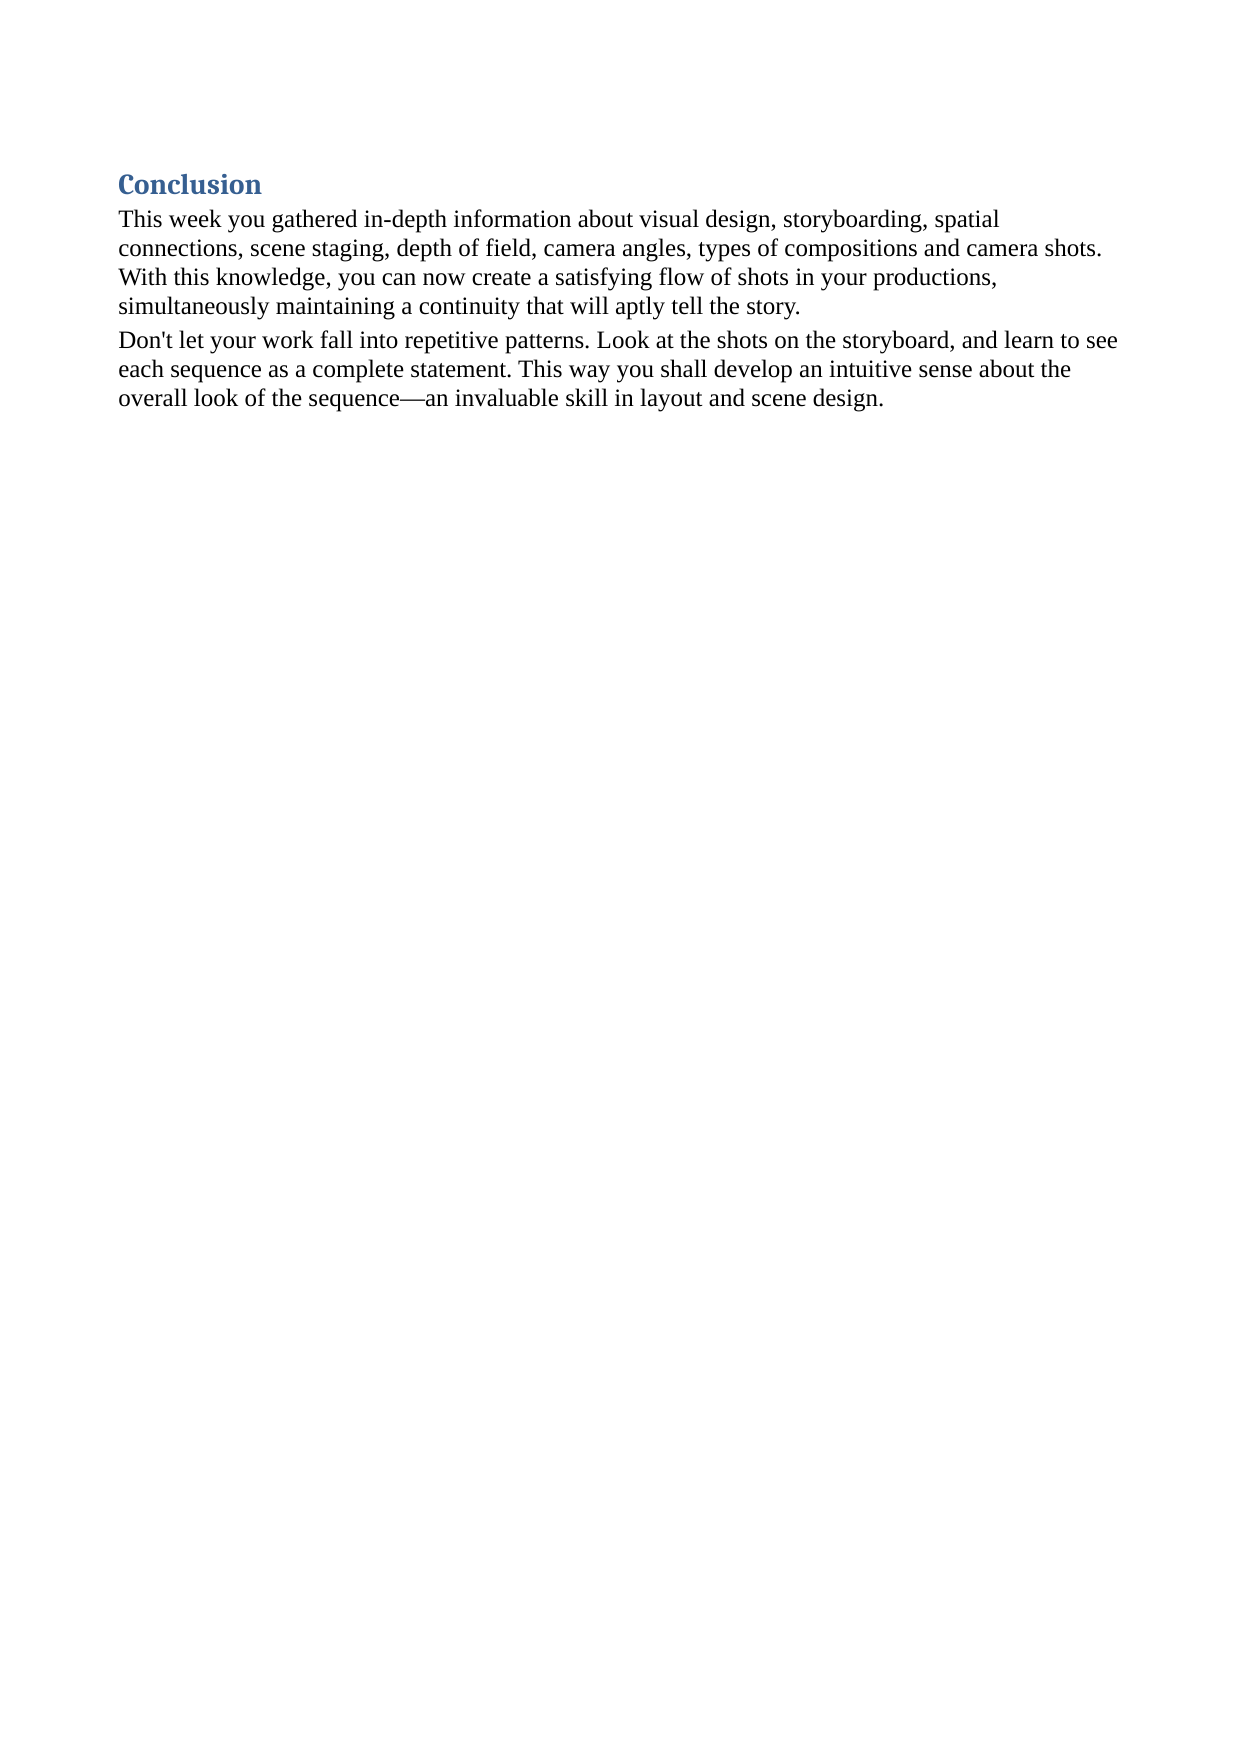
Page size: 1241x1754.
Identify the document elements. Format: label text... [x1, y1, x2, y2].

text This week you gathered in-depth information about visual design, storyboarding, spatial connections, scene staging, depth of field, camera angles, types of compositions and camera shots. With this knowledge, you can now create a satisfying flow of shots in your productions, simultaneously maintaining a continuity that will aptly tell the story. [118, 204, 1122, 319]
text Don't let your work fall into repetitive patterns. Look at the shots on the storyboard, and learn to see each sequence as a complete statement. This way you shall develop an intuitive sense about the overall look of the sequence—an invaluable skill in layout and scene design. [118, 325, 1122, 412]
subtitle Conclusion [118, 168, 1122, 202]
